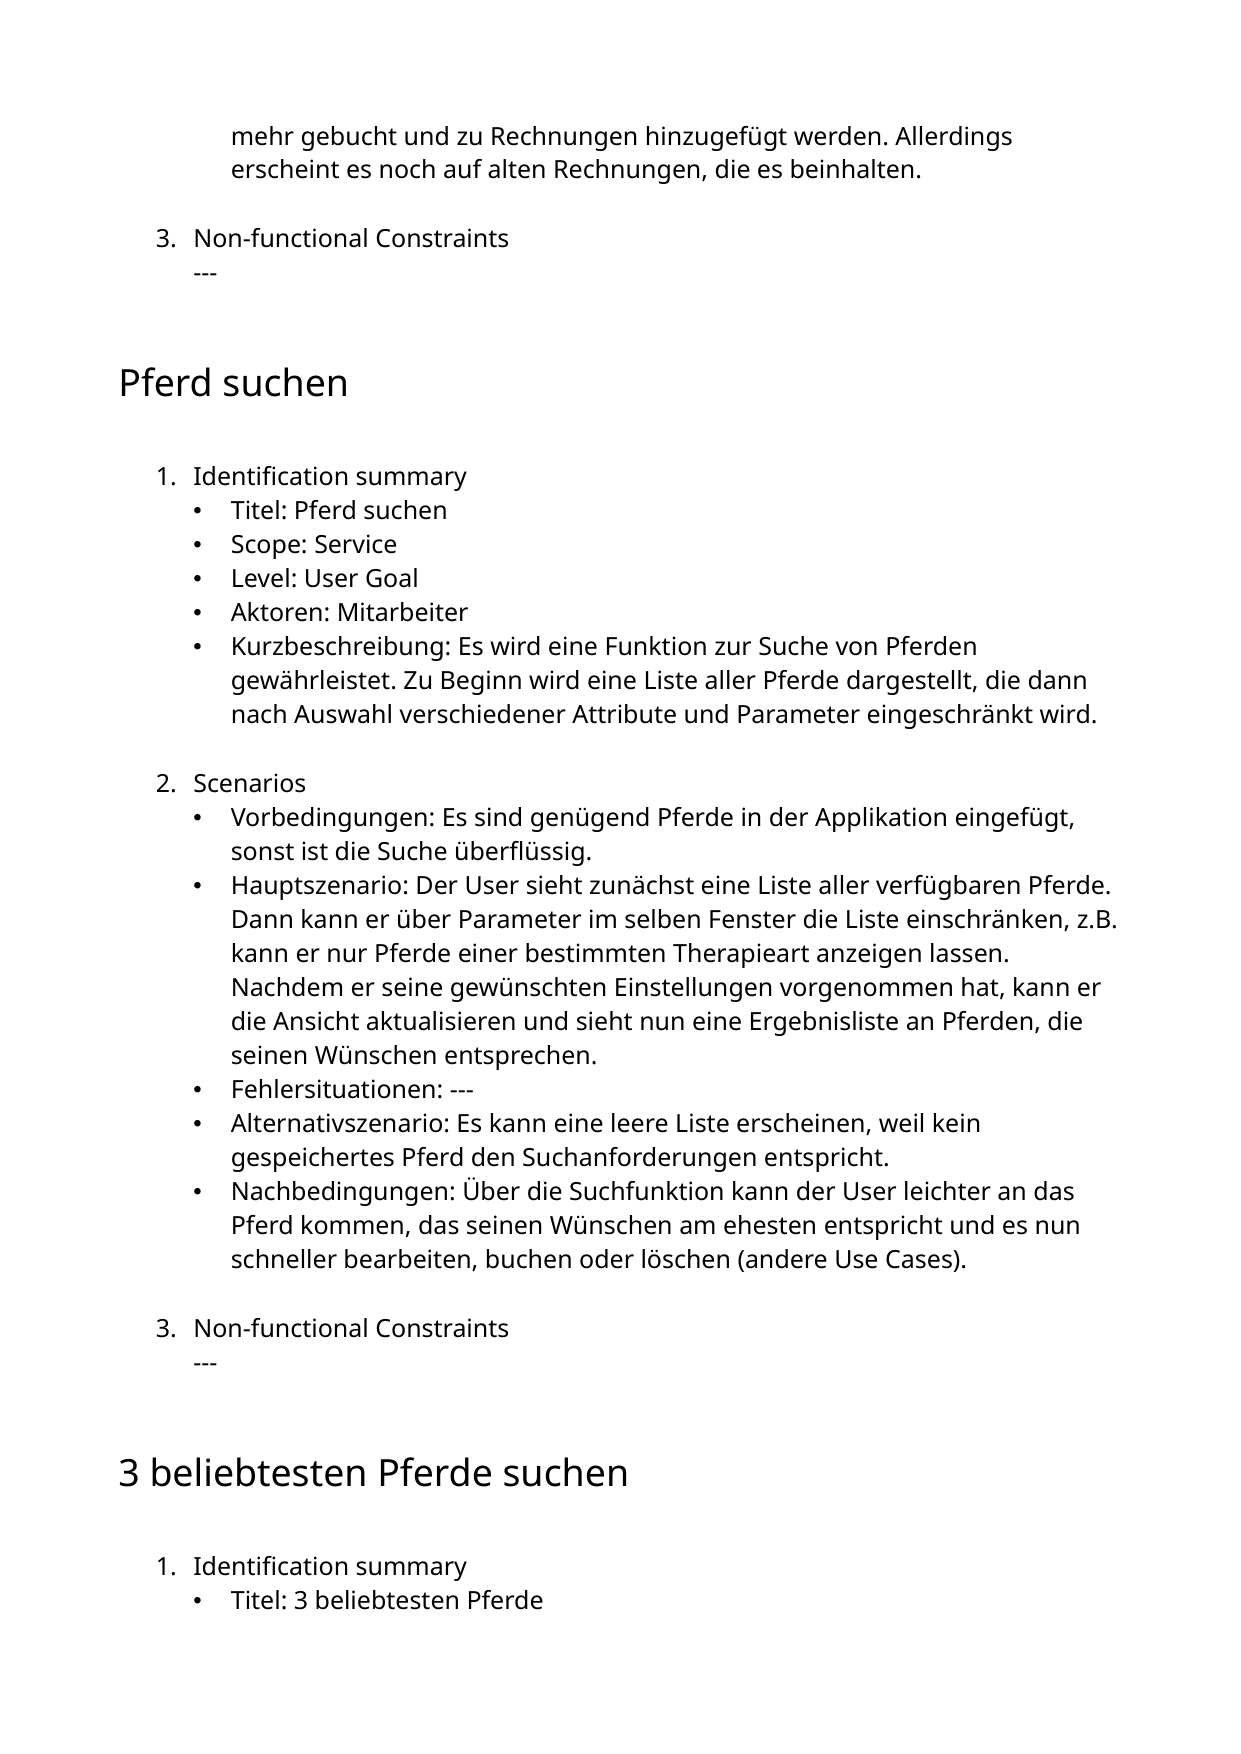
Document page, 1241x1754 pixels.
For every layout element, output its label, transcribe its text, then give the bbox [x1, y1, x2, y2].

list Identification summary [156, 459, 1122, 493]
list Non-functional Constraints [156, 1310, 1122, 1344]
list Fehlersituationen: --- [193, 1072, 1122, 1106]
list --- [156, 254, 1122, 288]
list Kurzbeschreibung: Es wird eine Funktion zur Suche von Pferden gewährleistet. Zu Beginn wird eine Liste aller Pferde dargestellt, die dann nach Auswahl verschiedener Attribute und Parameter eingeschränkt wird. [193, 629, 1122, 731]
list Identification summary [156, 1548, 1122, 1583]
list Scenarios [156, 765, 1122, 799]
list Alternativszenario: Es kann eine leere Liste erscheinen, weil kein gespeichertes Pferd den Suchanforderungen entspricht. [193, 1106, 1122, 1174]
list --- [156, 1344, 1122, 1378]
list Vorbedingungen: Es sind genügend Pferde in der Applikation eingefügt, sonst ist die Suche überflüssig. [193, 799, 1122, 867]
list Nachbedingungen: Über die Suchfunktion kann der User leichter an das Pferd kommen, das seinen Wünschen am ehesten entspricht und es nun schneller bearbeiten, buchen oder löschen (andere Use Cases). [193, 1174, 1122, 1276]
list Non-functional Constraints [156, 220, 1122, 254]
text Pferd suchen [118, 357, 1122, 408]
list Hauptszenario: Der User sieht zunächst eine Liste aller verfügbaren Pferde. Dann kann er über Parameter im selben Fenster die Liste einschränken, z.B. kann er nur Pferde einer bestimmten Therapieart anzeigen lassen. Nachdem er seine gewünschten Einstellungen vorgenommen hat, kann er die Ansicht aktualisieren und sieht nun eine Ergebnisliste an Pferden, die seinen Wünschen entsprechen. [193, 867, 1122, 1072]
list Scope: Service [193, 527, 1122, 561]
list Titel: 3 beliebtesten Pferde [193, 1583, 1122, 1617]
list Level: User Goal [193, 561, 1122, 595]
list Titel: Pferd suchen [193, 493, 1122, 527]
text 3 beliebtesten Pferde suchen [118, 1446, 1122, 1497]
list Aktoren: Mitarbeiter [193, 595, 1122, 629]
list mehr gebucht und zu Rechnungen hinzugefügt werden. Allerdings erscheint es noch auf alten Rechnungen, die es beinhalten. [193, 118, 1122, 186]
